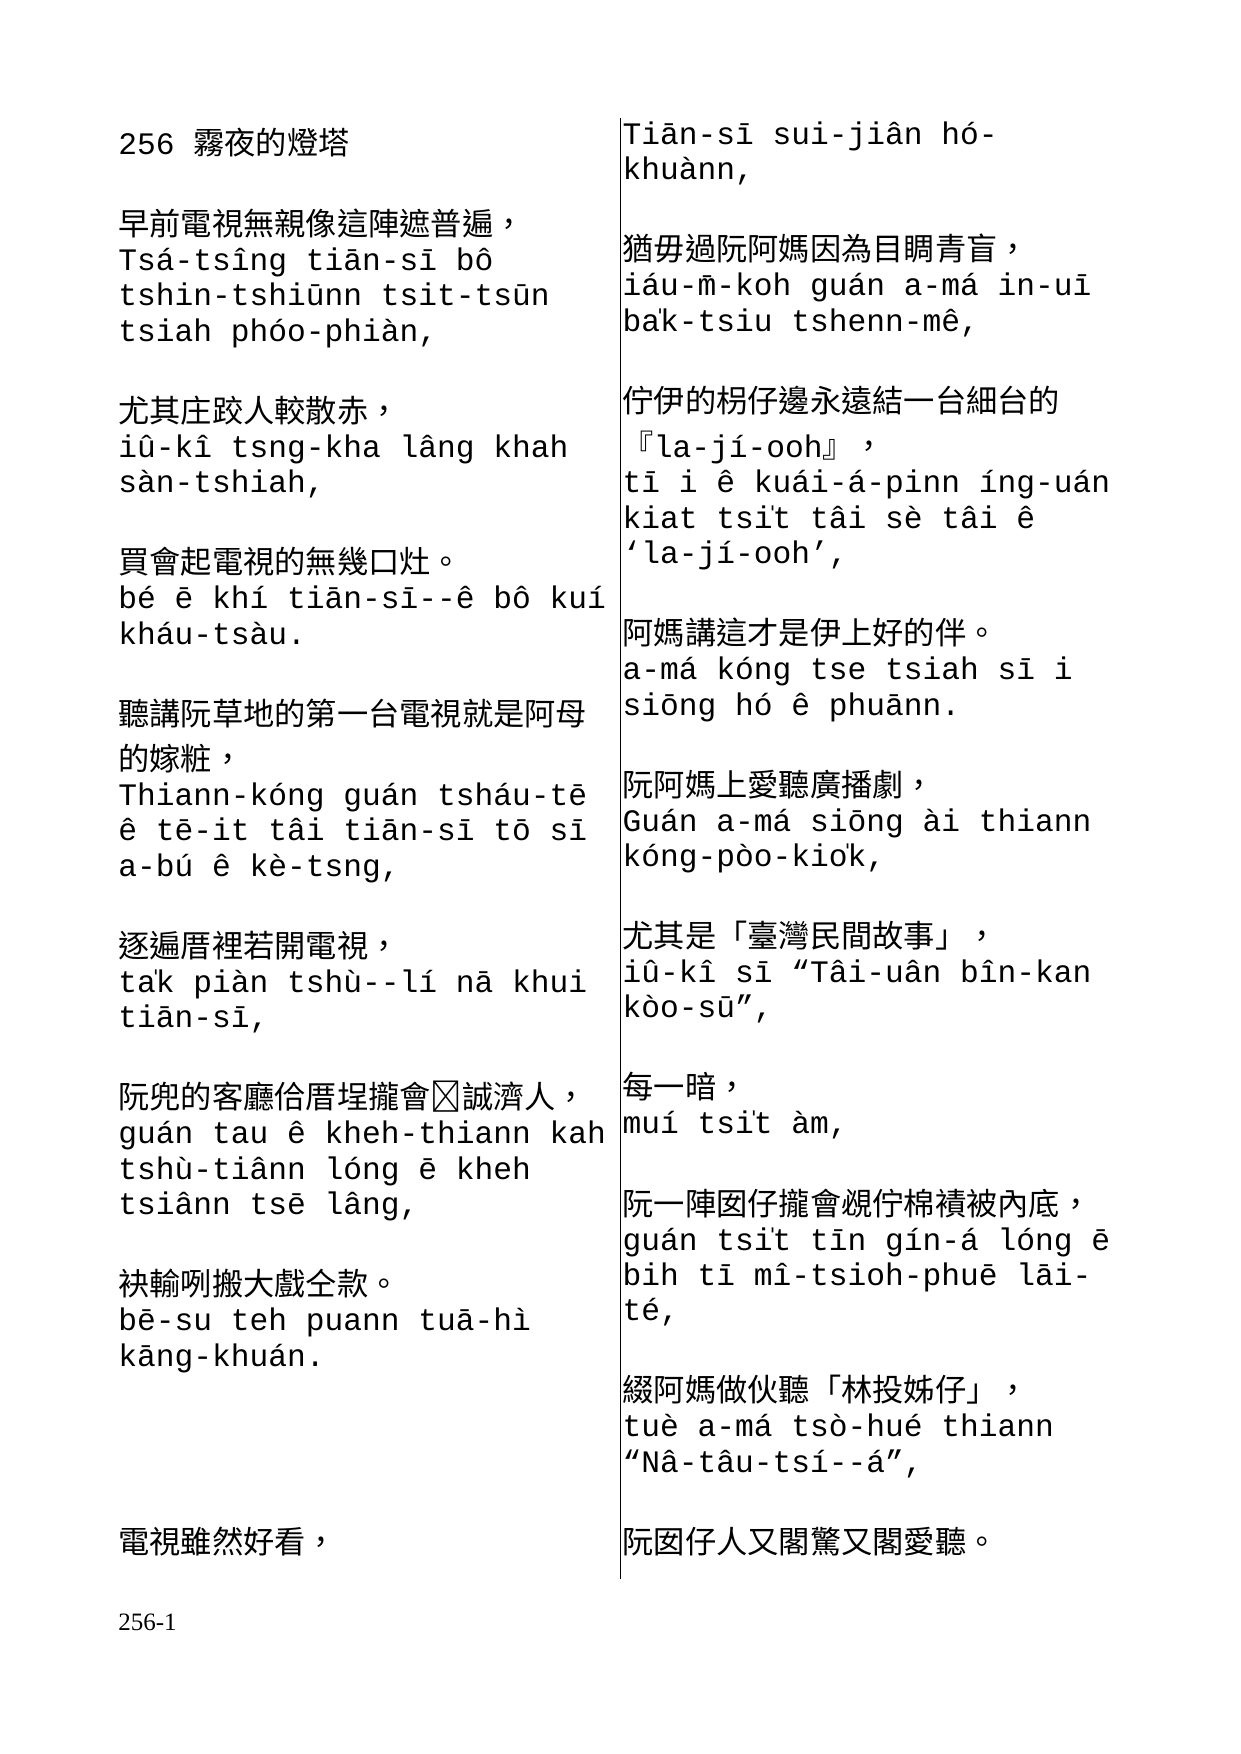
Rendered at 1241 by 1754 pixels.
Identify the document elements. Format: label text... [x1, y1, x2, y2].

text 尤其是「臺灣民間故事」， [622, 911, 1122, 956]
text 逐遍厝裡若開電視， [118, 921, 618, 966]
text 每一暗， [622, 1063, 1122, 1108]
text 綴阿媽做伙聽「林投姊仔」， [622, 1366, 1122, 1411]
text 阮一陣囡仔攏會覕佇棉襀被內底， [622, 1179, 1122, 1224]
text ta̍k piàn tshù--lí nā khui tiān-sī, [118, 966, 618, 1037]
text 袂輸咧搬大戲仝款。 [118, 1259, 618, 1304]
text bē-su teh puann tuā-hì kāng-khuán. [118, 1304, 618, 1375]
text muí tsi̍t àm, [622, 1108, 1122, 1143]
text iû-kî sī “Tâi-uân bîn-kan kòo-sū”, [622, 956, 1122, 1027]
text 阮兜的客廳佮厝埕攏會𤲍誠濟人， [118, 1072, 618, 1118]
text a-má kóng tse tsiah sī i siōng hó ê phuānn. [622, 653, 1122, 724]
text guán tau ê kheh-thiann kah tshù-tiânn lóng ē kheh tsiânn tsē lâng, [118, 1118, 618, 1224]
text 256 霧夜的燈塔 [118, 118, 618, 164]
text guán tsi̍t tīn gín-á lóng ē bih tī mî-tsioh-phuē lāi-té, [622, 1224, 1122, 1330]
text 阮阿媽上愛聽廣播劇， [622, 760, 1122, 805]
text 電視雖然好看， [118, 1517, 618, 1562]
text iû-kî tsng-kha lâng khah sàn-tshiah, [118, 431, 618, 502]
text Tsá-tsîng tiān-sī bô tshin-tshiūnn tsit-tsūn tsiah phóo-phiàn, [118, 244, 618, 351]
text 買會起電視的無幾口灶。 [118, 537, 618, 583]
text tī i ê kuái-á-pinn íng-uán kiat tsi̍t tâi sè tâi ê ‘la-jí-ooh’, [622, 467, 1122, 573]
text 尤其庄跤人較散赤， [118, 386, 618, 431]
text tuè a-má tsò-hué thiann “Nâ-tâu-tsí--á”, [622, 1411, 1122, 1482]
text 早前電視無親像這陣遮普遍， [118, 199, 618, 244]
text Tiān-sī sui-jiân hó-khuànn, [622, 118, 1122, 189]
text 阮囡仔人又閣驚又閣愛聽。 [622, 1517, 1122, 1562]
text 聽講阮草地的第一台電視就是阿母的嫁粧， [118, 689, 618, 779]
text 佇伊的枴仔邊永遠結一台細台的『la-jí-ooh』， [622, 376, 1122, 467]
text Thiann-kóng guán tsháu-tē ê tē-it tâi tiān-sī tō sī a-bú ê kè-tsng, [118, 779, 618, 886]
text 猶毋過阮阿媽因為目睭青盲， [622, 224, 1122, 269]
text iáu-m̄-koh guán a-má in-uī ba̍k-tsiu tshenn-mê, [622, 269, 1122, 340]
text Guán a-má siōng ài thiann kóng-pòo-kio̍k, [622, 805, 1122, 876]
text 阿媽講這才是伊上好的伴。 [622, 608, 1122, 653]
text bé ē khí tiān-sī--ê bô kuí kháu-tsàu. [118, 583, 618, 653]
